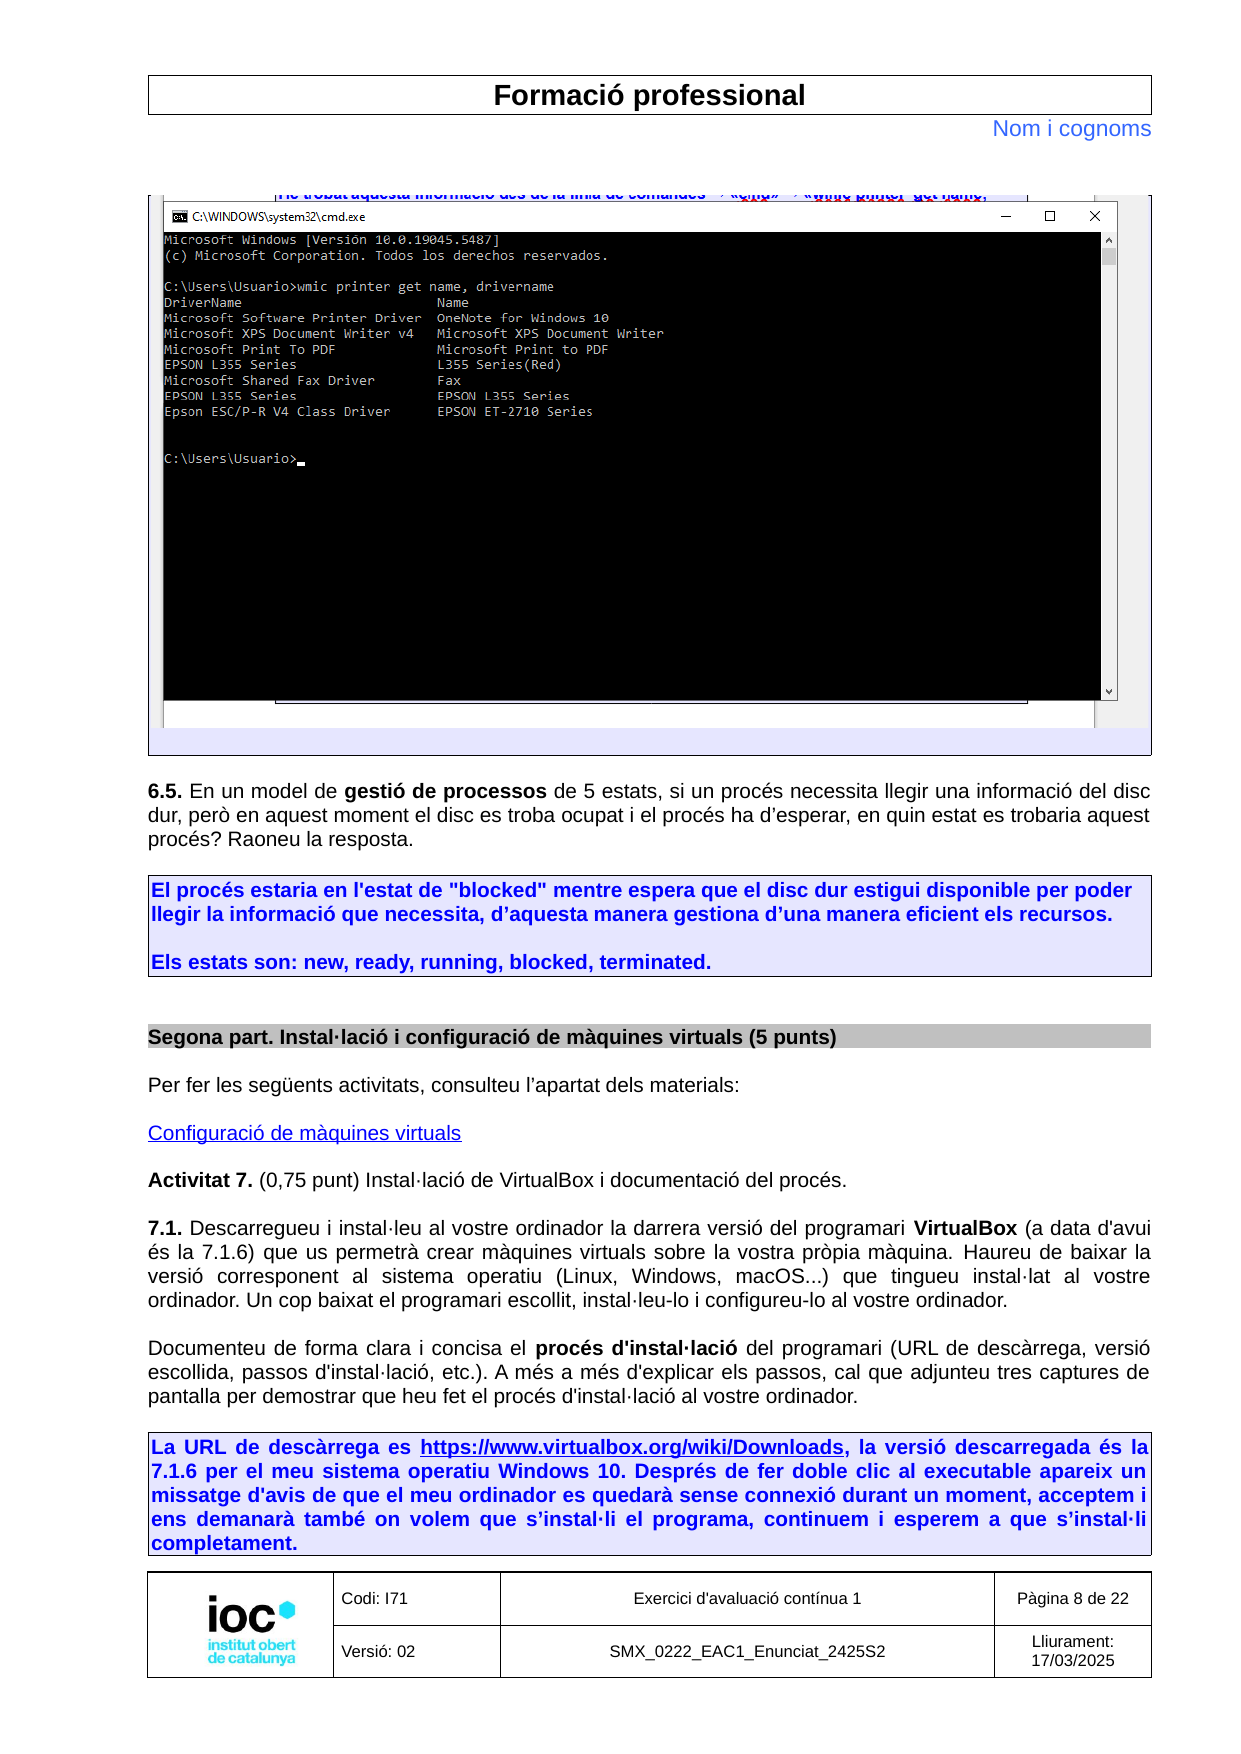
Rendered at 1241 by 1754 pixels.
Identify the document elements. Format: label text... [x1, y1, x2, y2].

text Documenteu de forma clara i concisa el procés d'instal·lació del programari (URL de descàrrega, versió escollida, passos d'instal·lació, etc.). A més a més d'explicar els passos, cal que adjunteu tres captures de pantalla per demostrar que heu fet el procés d'instal·lació al vostre ordinador. [148, 1336, 1151, 1408]
picture [195, 1581, 309, 1677]
text 6.5. En un model de gestió de processos de 5 estats, si un procés necessita llegir una informació del disc dur, però en aquest moment el disc es troba ocupat i el procés ha d’esperar, en quin estat es trobaria aquest procés? Raoneu la resposta. [148, 779, 1151, 851]
text El procés estaria en l'estat de "blocked" mentre espera que el disc dur estigui disponible per poder llegir la informació que necessita, d’aquesta manera gestiona d’una manera eficient els recursos. [149, 876, 1151, 923]
text Els estats son: new, ready, running, blocked, terminated. [149, 947, 1151, 976]
text Activitat 7. (0,75 punt) Instal·lació de VirtualBox i documentació del procés. [148, 1168, 1151, 1192]
text Configuració de màquines virtuals [148, 1120, 1151, 1144]
text Per fer les següents activitats, consulteu l’apartat dels materials: [148, 1072, 1151, 1096]
subtitle Segona part. Instal·lació i configuració de màquines virtuals (5 punts) [148, 1024, 1151, 1048]
text La URL de descàrrega es https://www.virtualbox.org/wiki/Downloads, la versió descarregada és la 7.1.6 per el meu sistema operatiu Windows 10. Després de fer doble clic al executable apareix un missatge d'avis de que el meu ordinador es quedarà sense connexió durant un moment, acceptem i ens demanarà també on volem que s’instal·li el programa, continuem i esperem a que s’instal·li completament. [149, 1433, 1151, 1555]
picture [150, 195, 1149, 728]
text 7.1. Descarregueu i instal·leu al vostre ordinador la darrera versió del programari VirtualBox (a data d'avui és la 7.1.6) que us permetrà crear màquines virtuals sobre la vostra pròpia màquina. Haureu de baixar la versió corresponent al sistema operatiu (Linux, Windows, macOS...) que tingueu instal·lat al vostre ordinador. Un cop baixat el programari escollit, instal·leu-lo i configureu-lo al vostre ordinador. [148, 1216, 1151, 1312]
